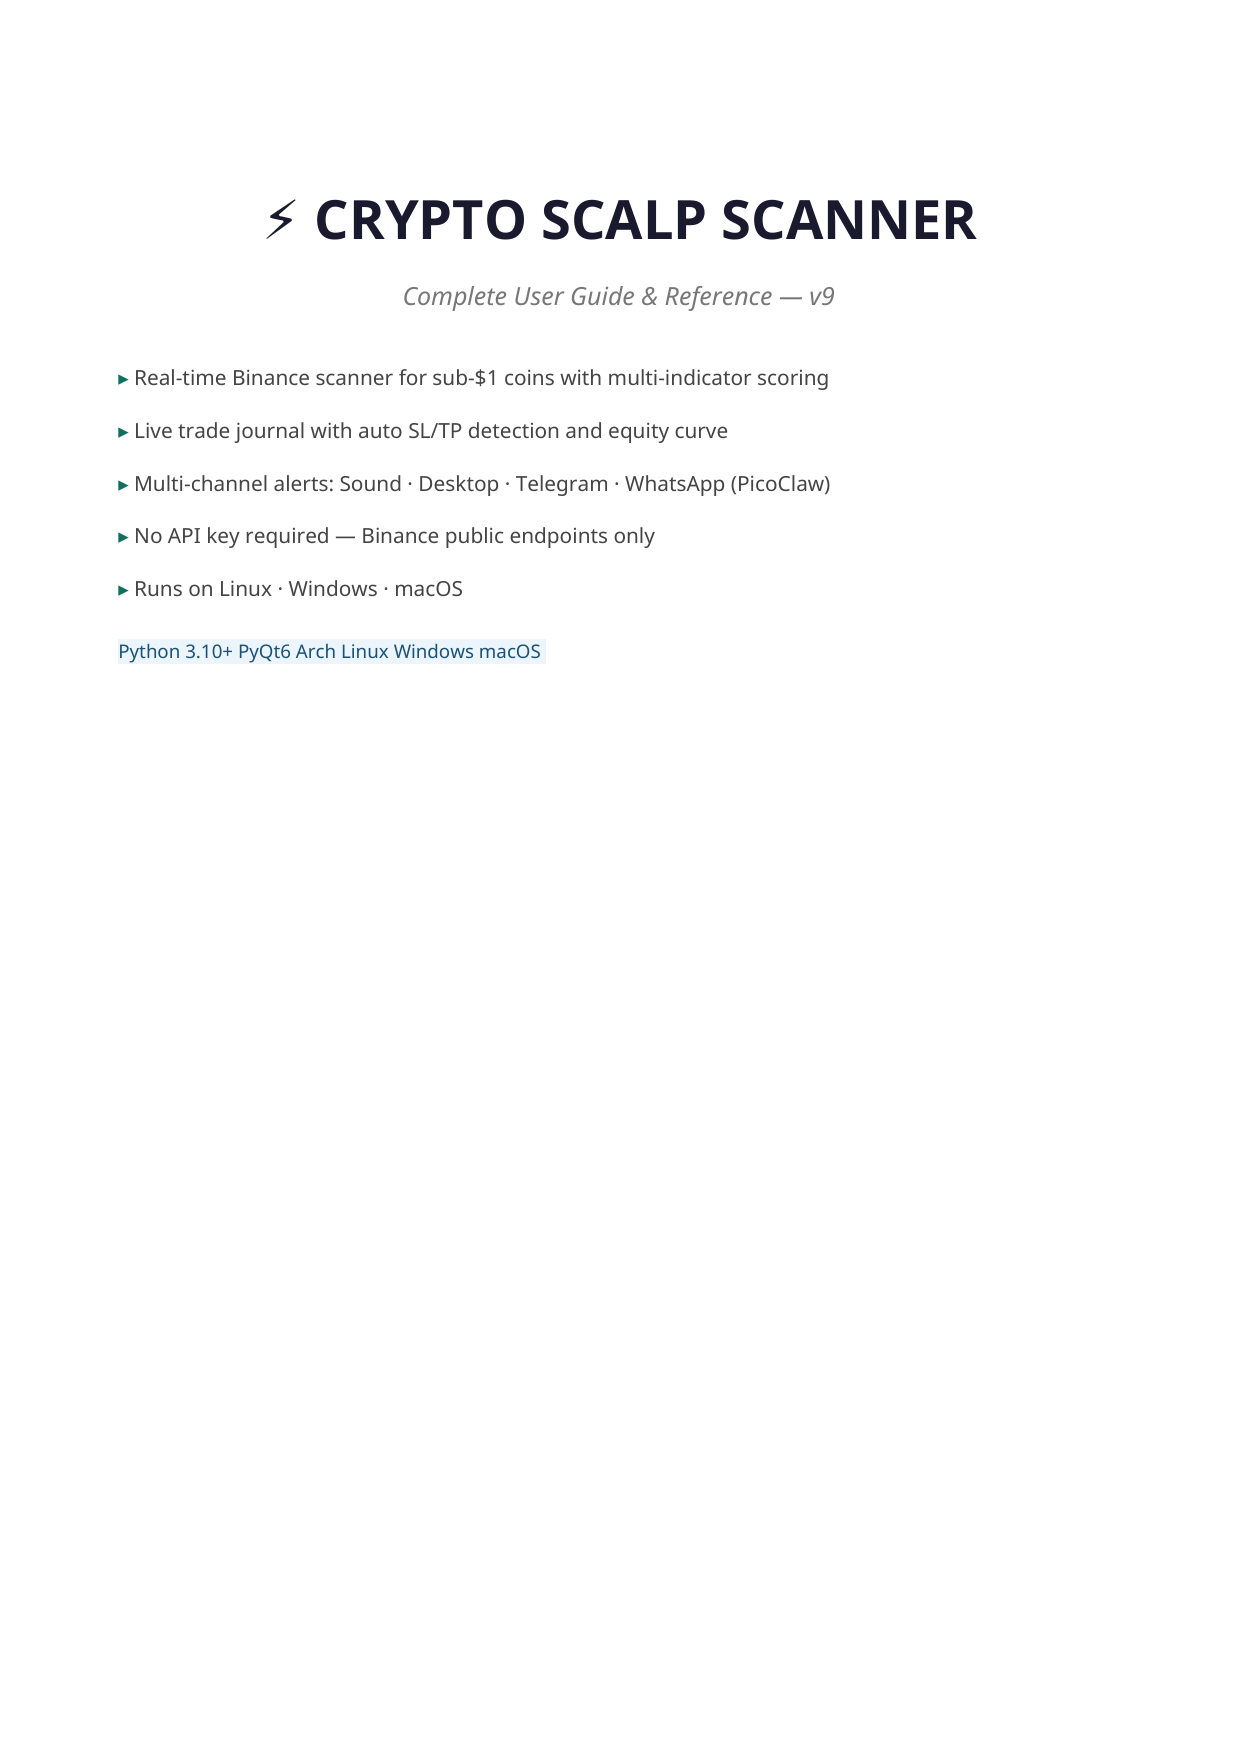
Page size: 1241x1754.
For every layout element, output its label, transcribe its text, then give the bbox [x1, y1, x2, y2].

text ▸ No API key required — Binance public endpoints only [118, 522, 1122, 550]
text ▸ Real-time Binance scanner for sub-$1 coins with multi-indicator scoring [118, 363, 1122, 391]
text ▸ Multi-channel alerts: Sound · Desktop · Telegram · WhatsApp (PicoClaw) [118, 469, 1122, 497]
text Python 3.10+ PyQt6 Arch Linux Windows macOS [546, 639, 1122, 664]
subtitle Complete User Guide & Reference — v9 [118, 279, 1122, 313]
text ▸ Runs on Linux · Windows · macOS [118, 574, 1122, 603]
title ⚡ CRYPTO SCALP SCANNER [118, 182, 1122, 255]
text ▸ Live trade journal with auto SL/TP detection and equity curve [118, 416, 1122, 444]
